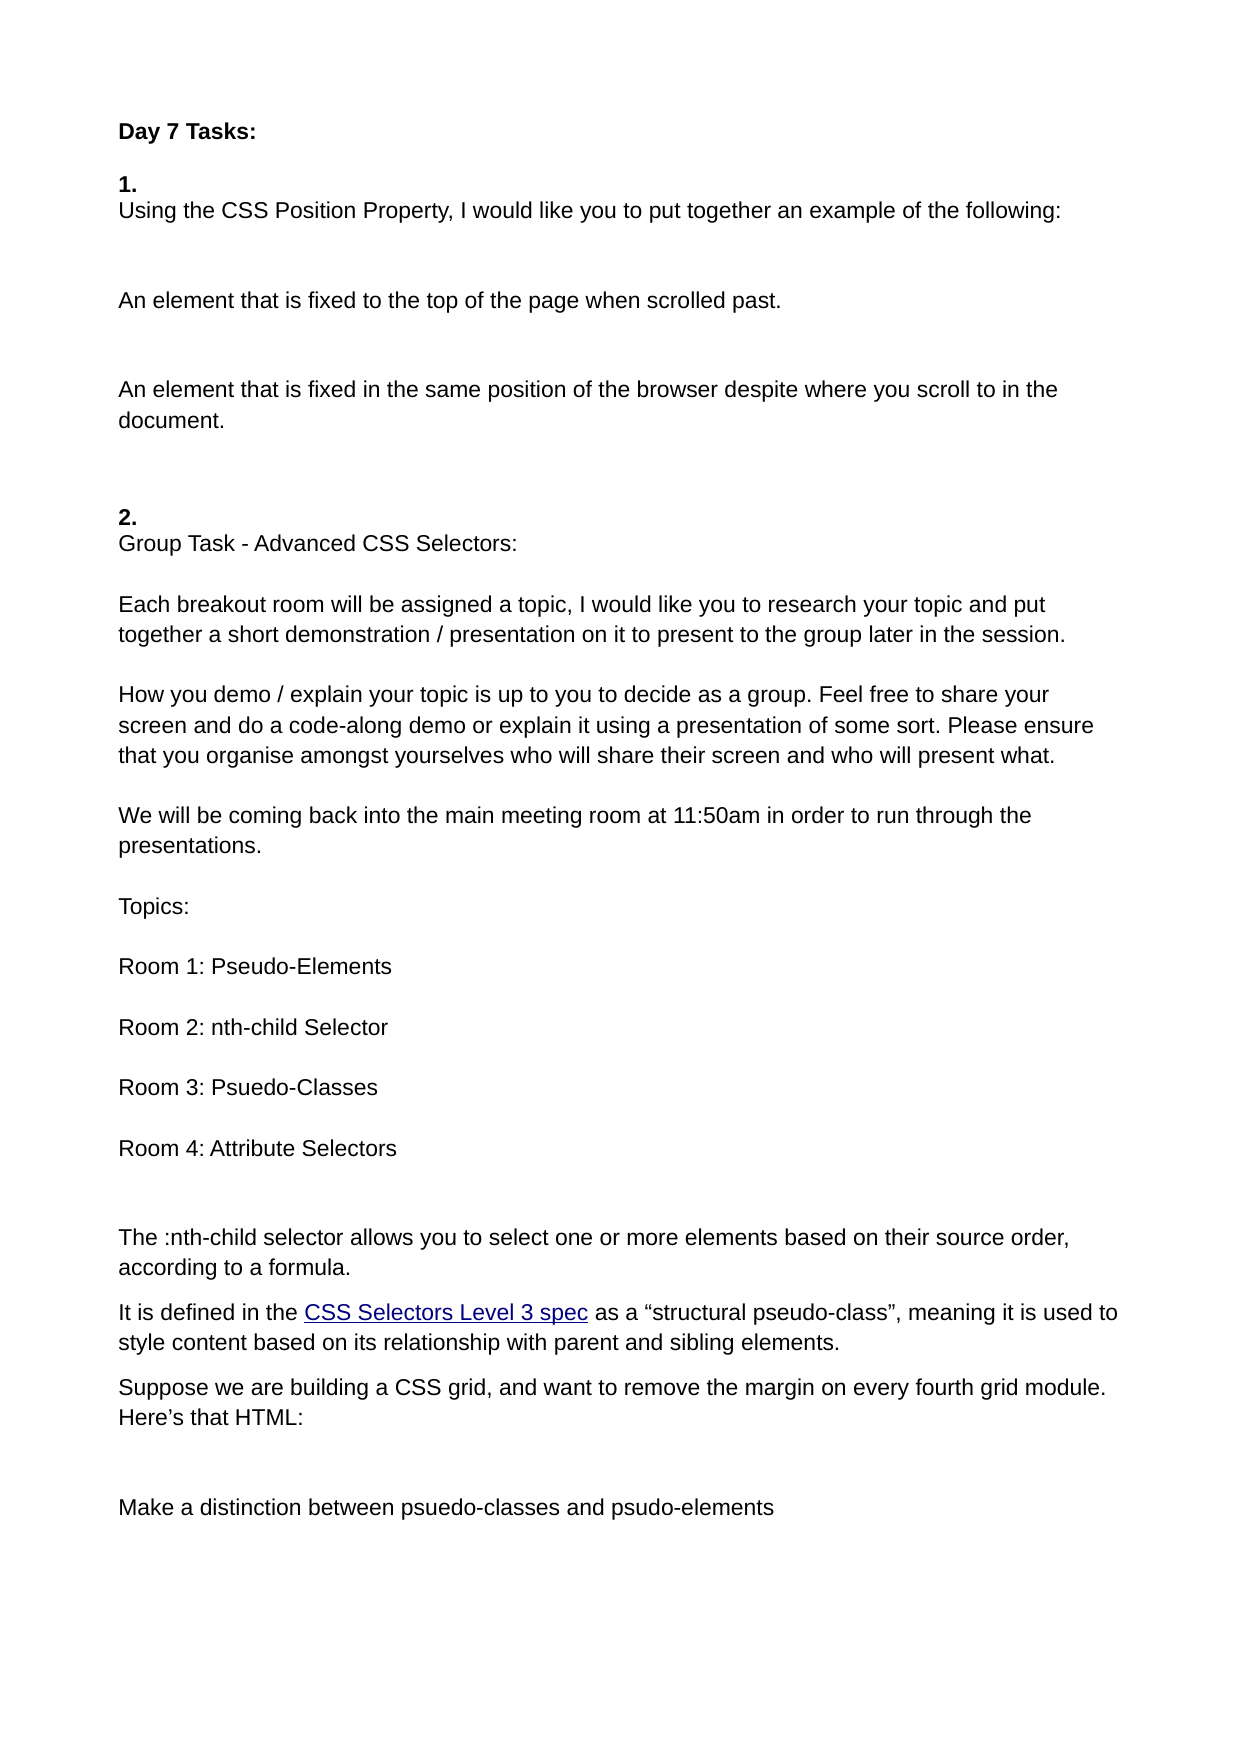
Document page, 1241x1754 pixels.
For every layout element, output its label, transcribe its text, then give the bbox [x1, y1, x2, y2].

text An element that is fixed to the top of the page when scrolled past. [118, 287, 1122, 313]
text 1. [118, 171, 1122, 197]
text Day 7 Tasks: [118, 118, 1122, 144]
text Make a distinction between psuedo-classes and psudo-elements [118, 1494, 1122, 1520]
text Using the CSS Position Property, I would like you to put together an example of the following: [118, 197, 1122, 223]
text 2. [118, 504, 1122, 530]
text Group Task - Advanced CSS Selectors: Each breakout room will be assigned a topic, I would like you to research your topic and put together a short demonstration / presentation on it to present to the group later in the session. How you demo / explain your topic is up to you to decide as a group. Feel free to share your screen and do a code-along demo or explain it using a presentation of some sort. Please ensure that you organise amongst yourselves who will share their screen and who will present what. We will be coming back into the main meeting room at 11:50am in order to run through the presentations. Topics: Room 1: Pseudo-Elements Room 2: nth-child Selector Room 3: Psuedo-Classes Room 4: Attribute Selectors [118, 530, 1122, 1161]
text Suppose we are building a CSS grid, and want to remove the margin on every fourth grid module. Here’s that HTML: [118, 1374, 1122, 1431]
text The :nth-child selector allows you to select one or more elements based on their source order, according to a formula. [118, 1224, 1122, 1281]
text An element that is fixed in the same position of the browser despite where you scroll to in the document. [118, 376, 1122, 433]
text It is defined in the CSS Selectors Level 3 spec as a “structural pseudo-class”, meaning it is used to style content based on its relationship with parent and sibling elements. [118, 1299, 1122, 1356]
